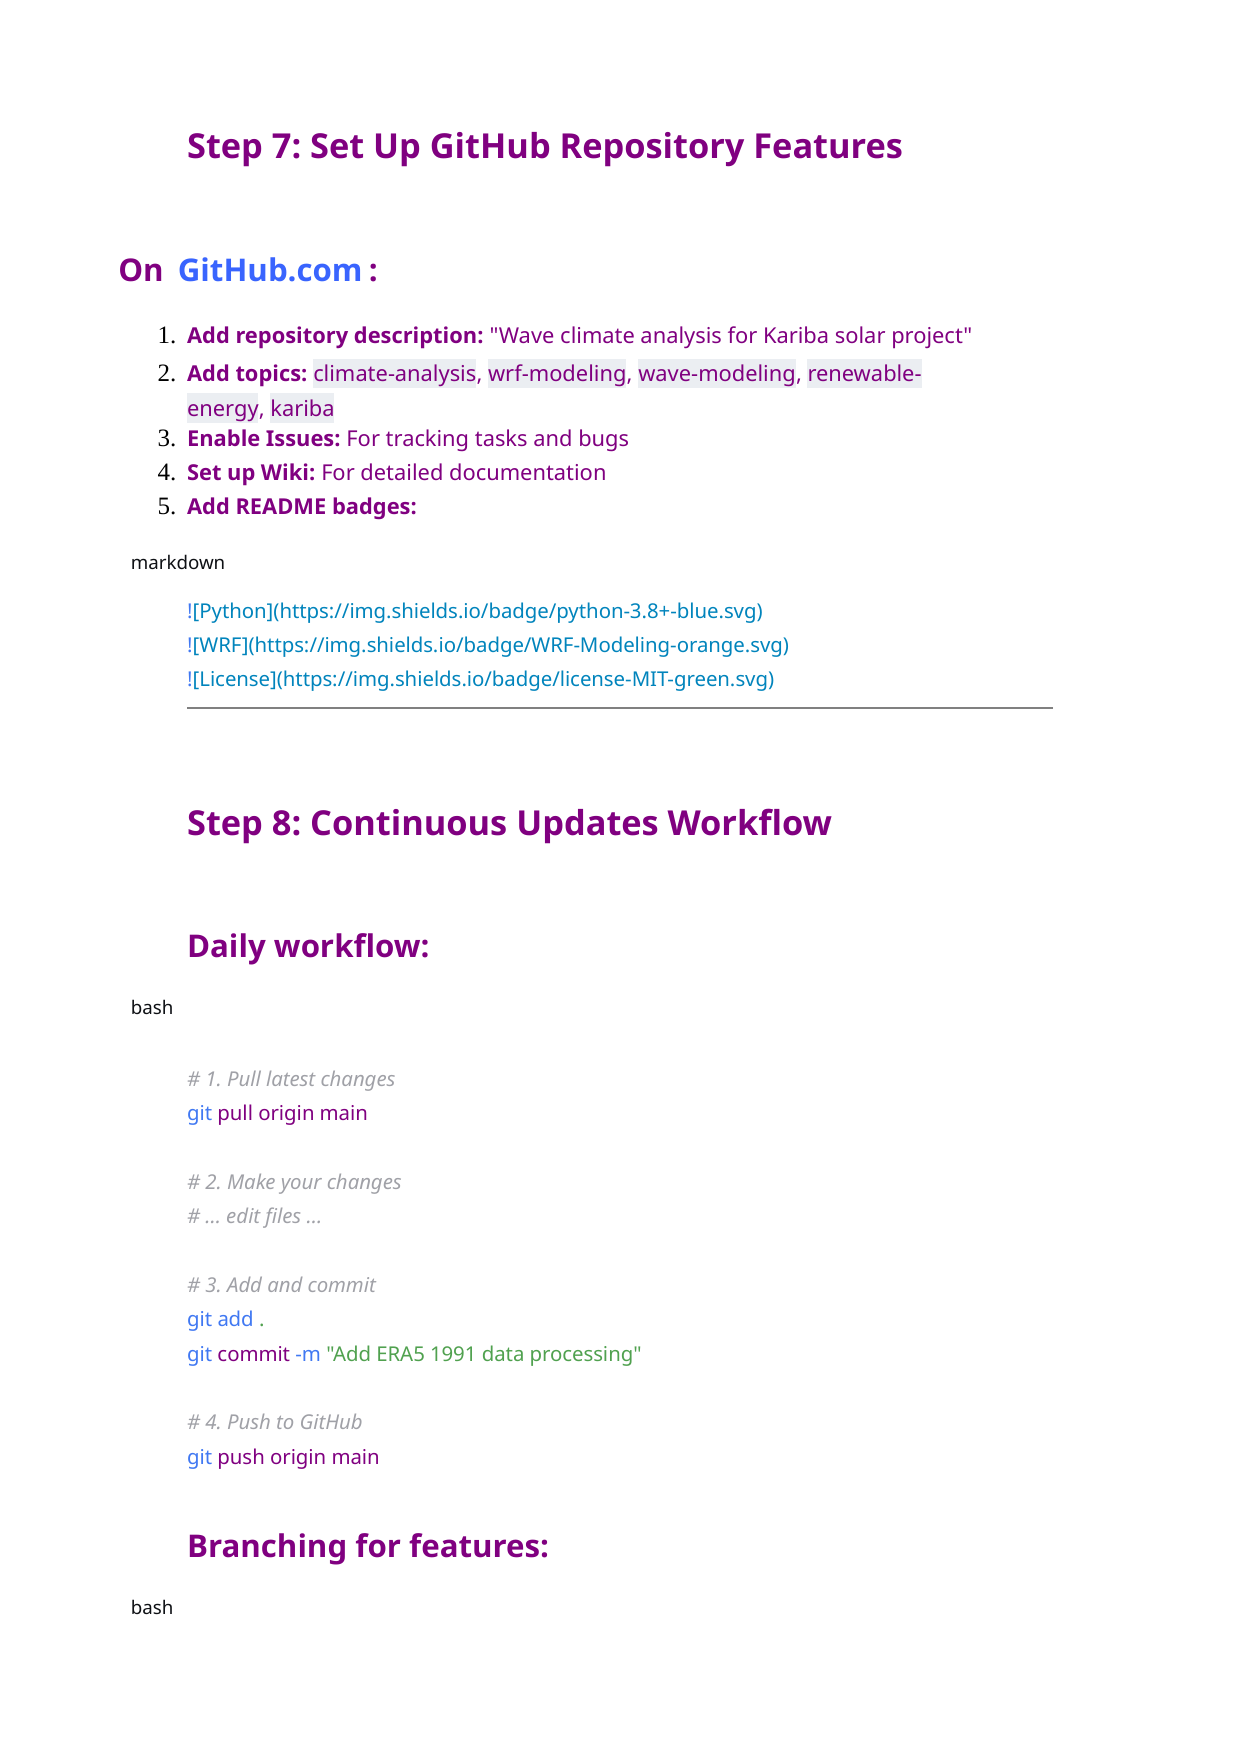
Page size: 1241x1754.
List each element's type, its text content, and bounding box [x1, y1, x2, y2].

text # 4. Push to GitHub [187, 1401, 1053, 1436]
text # 1. Pull latest changes [187, 1058, 1053, 1092]
list markdown [131, 547, 1053, 575]
subtitle Daily workflow: [187, 920, 1053, 967]
text # ... edit files ... [187, 1195, 1053, 1229]
text git add . [187, 1298, 1053, 1333]
list ![WRF](https://img.shields.io/badge/WRF-Modeling-orange.svg) [187, 624, 1053, 658]
list Add repository description: "Wave climate analysis for Kariba solar project" [187, 320, 1053, 349]
subtitle On [118, 243, 172, 295]
text git pull origin main [187, 1092, 1053, 1126]
subtitle Step 7: Set Up GitHub Repository Features [187, 118, 1053, 168]
text # 3. Add and commit [187, 1264, 1053, 1298]
subtitle GitHub.com [175, 245, 366, 293]
subtitle Step 8: Continuous Updates Workflow [187, 795, 1053, 845]
text bash [131, 1592, 1053, 1620]
list ![License](https://img.shields.io/badge/license-MIT-green.svg) [187, 658, 1053, 693]
list Set up Wiki: For detailed documentation [187, 457, 1053, 487]
list Add topics: climate-analysis, wrf-modeling, wave-modeling, renewable-energy, kariba [187, 354, 1053, 423]
subtitle : [369, 243, 1122, 295]
list ![Python](https://img.shields.io/badge/python-3.8+-blue.svg) [187, 590, 1053, 624]
text git commit -m "Add ERA5 1991 data processing" [187, 1333, 1053, 1367]
subtitle Branching for features: [187, 1520, 1053, 1567]
text git push origin main [187, 1436, 1053, 1470]
text bash [131, 992, 1053, 1020]
text # 2. Make your changes [187, 1161, 1053, 1195]
list Add README badges: [187, 491, 1053, 521]
list Enable Issues: For tracking tasks and bugs [187, 423, 1053, 452]
